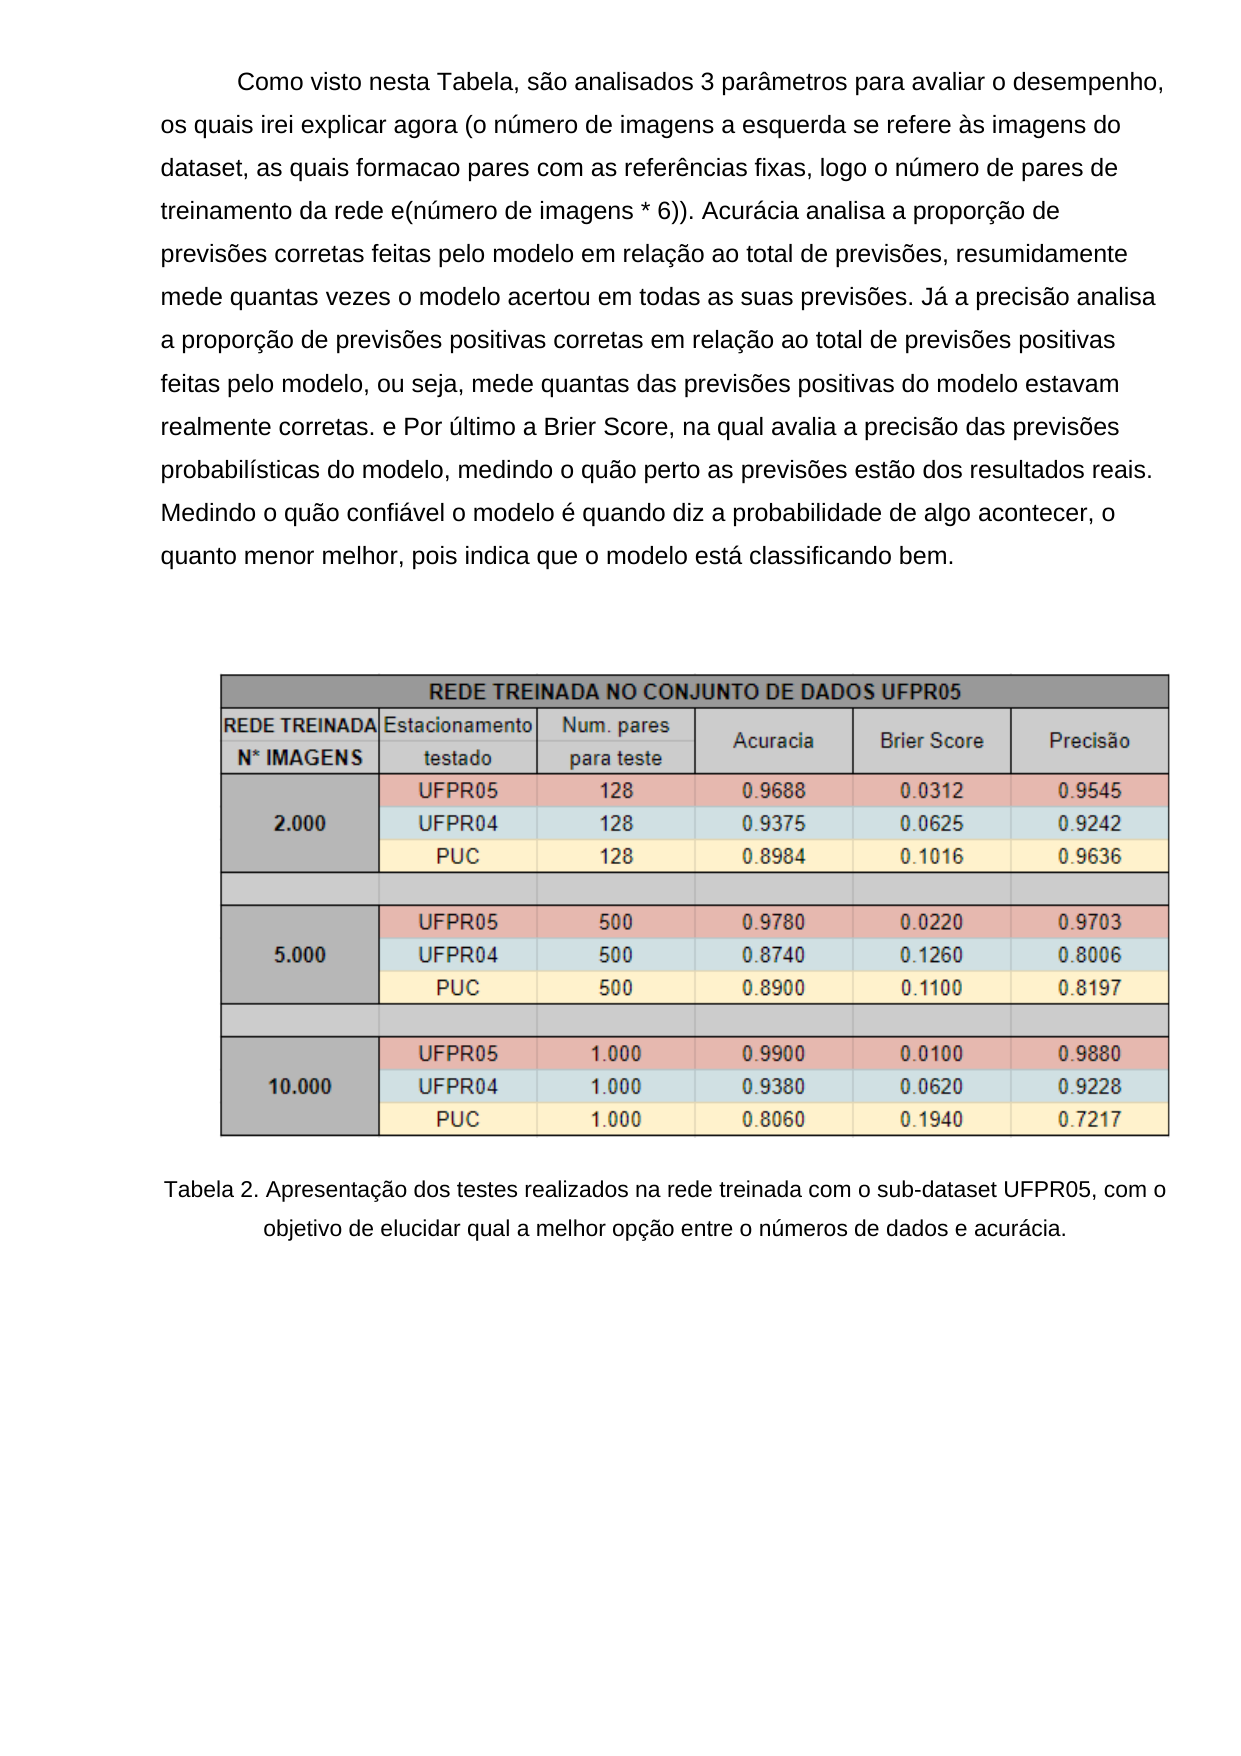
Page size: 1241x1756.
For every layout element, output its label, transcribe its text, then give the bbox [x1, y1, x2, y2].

text Como visto nesta Tabela, são analisados 3 parâmetros para avaliar o desempenho, os quais irei explicar agora (o número de imagens a esquerda se refere às imagens do dataset, as quais formacao pares com as referências fixas, logo o número de pares de treinamento da rede e(número de imagens * 6)). Acurácia analisa a proporção de previsões corretas feitas pelo modelo em relação ao total de previsões, resumidamente mede quantas vezes o modelo acertou em todas as suas previsões. Já a precisão analisa a proporção de previsões positivas corretas em relação ao total de previsões positivas feitas pelo modelo, ou seja, mede quantas das previsões positivas do modelo estavam realmente corretas. e Por último a Brier Score, na qual avalia a precisão das previsões probabilísticas do modelo, medindo o quão perto as previsões estão dos resultados reais. Medindo o quão confiável o modelo é quando diz a probabilidade de algo acontecer, o quanto menor melhor, pois indica que o modelo está classificando bem. [160, 67, 1169, 570]
text Tabela 2. Apresentação dos testes realizados na rede treinada com o sub-dataset UFPR05, com o objetivo de elucidar qual a melhor opção entre o números de dados e acurácia. [160, 1176, 1169, 1242]
picture [219, 673, 1170, 1138]
